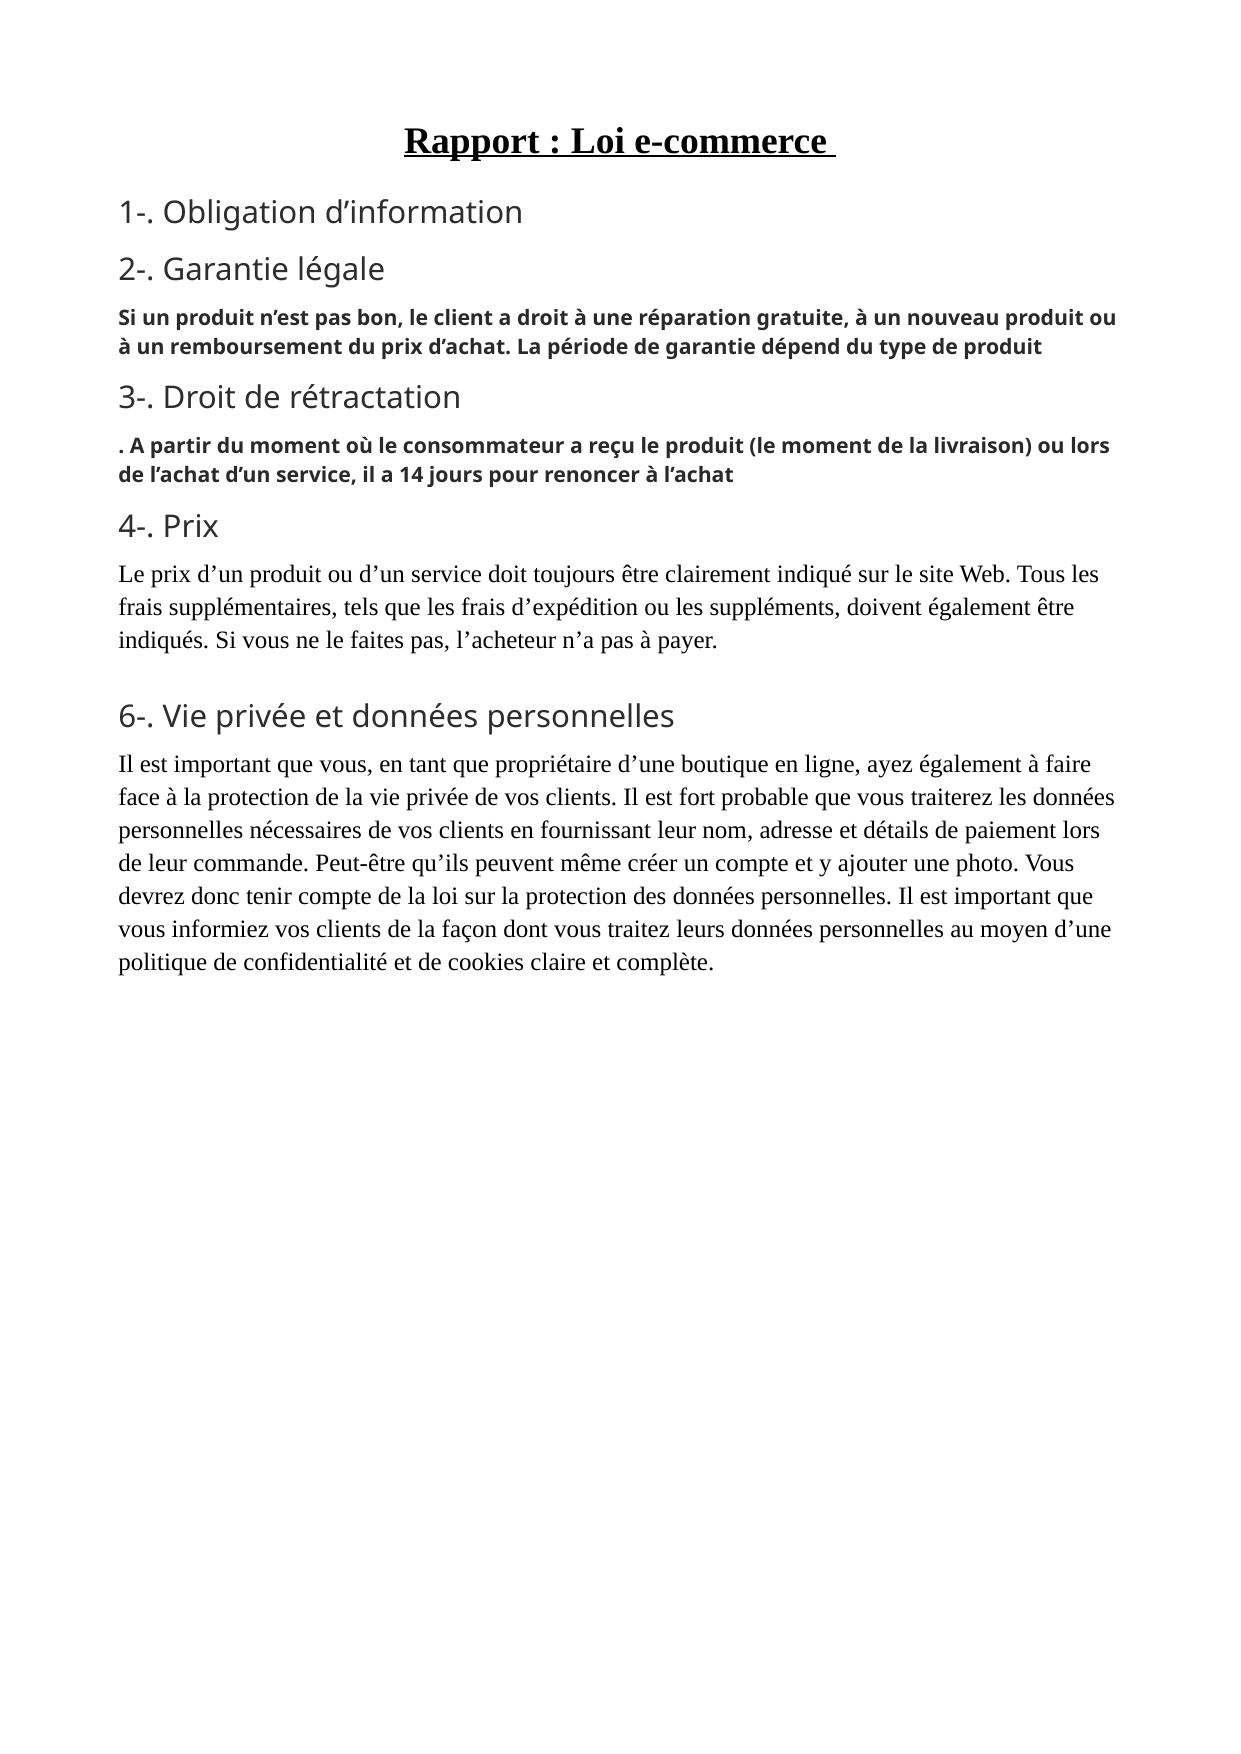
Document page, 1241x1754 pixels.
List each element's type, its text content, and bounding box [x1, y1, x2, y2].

text . A partir du moment où le consommateur a reçu le produit (le moment de la livraison) ou lors de l’achat d’un service, il a 14 jours pour renoncer à l’achat [118, 431, 1122, 489]
subtitle 6-. Vie privée et données personnelles [118, 694, 1122, 736]
subtitle 3-. Droit de rétractation [118, 375, 1122, 418]
text Le prix d’un produit ou d’un service doit toujours être clairement indiqué sur le site Web. Tous les frais supplémentaires, tels que les frais d’expédition ou les suppléments, doivent également être indiqués. Si vous ne le faites pas, l’acheteur n’a pas à payer. [118, 559, 1122, 653]
subtitle 2-. Garantie légale [118, 247, 1122, 290]
subtitle 4-. Prix [118, 504, 1122, 546]
text Si un produit n’est pas bon, le client a droit à une réparation gratuite, à un nouveau produit ou à un remboursement du prix d’achat. La période de garantie dépend du type de produit [118, 302, 1122, 361]
text Rapport : Loi e-commerce [118, 118, 1122, 161]
text 1-. Obligation d’information [118, 190, 1122, 233]
text Il est important que vous, en tant que propriétaire d’une boutique en ligne, ayez également à faire face à la protection de la vie privée de vos clients. Il est fort probable que vous traiterez les données personnelles nécessaires de vos clients en fournissant leur nom, adresse et détails de paiement lors de leur commande. Peut-être qu’ils peuvent même créer un compte et y ajouter une photo. Vous devrez donc tenir compte de la loi sur la protection des données personnelles. Il est important que vous informiez vos clients de la façon dont vous traitez leurs données personnelles au moyen d’une politique de confidentialité et de cookies claire et complète. [118, 749, 1122, 976]
